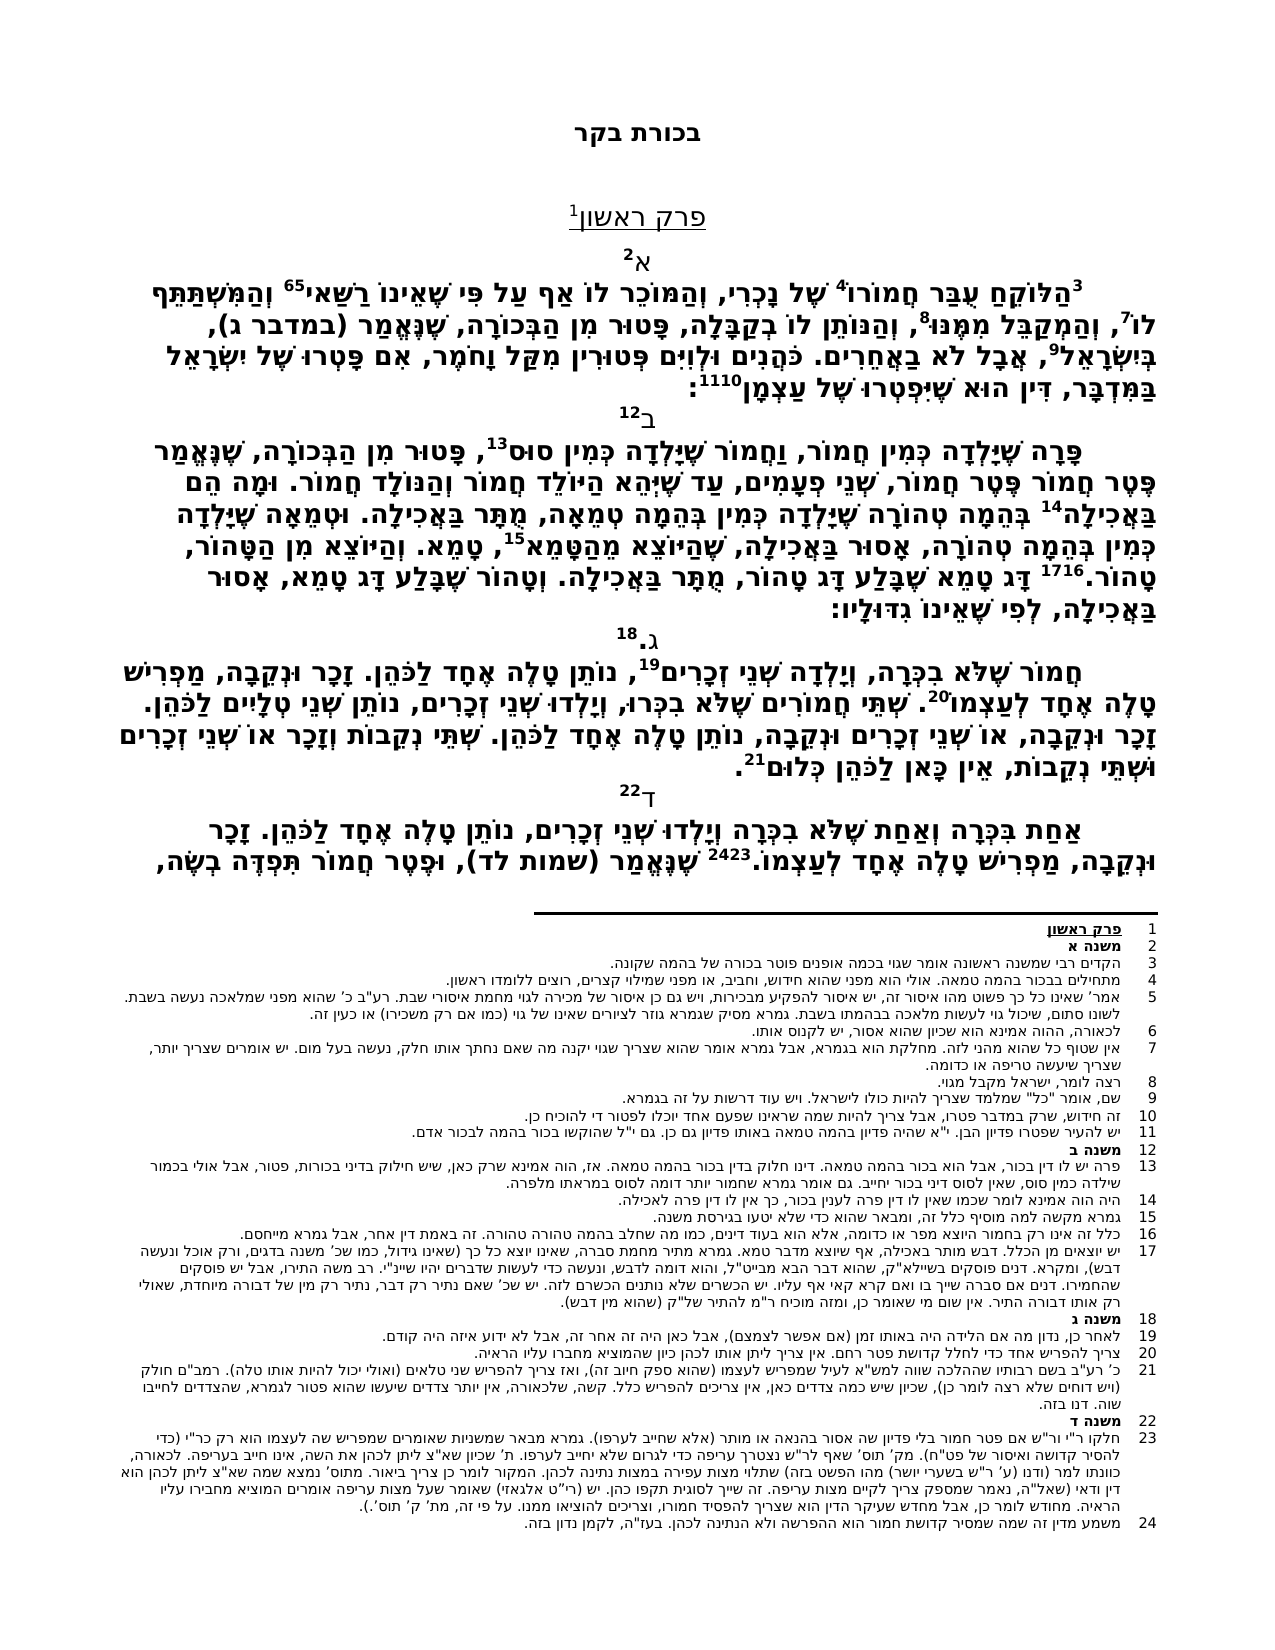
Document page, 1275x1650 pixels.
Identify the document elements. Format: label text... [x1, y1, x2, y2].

text אַחַת בִּכְּרָה וְאַחַת שֶׁלֹּא בִכְּרָה וְיָלְדוּ שְׁנֵי זְכָרִים, נוֹתֵן טָלֶה אֶחָד לַכֹּהֵן. זָכָר וּנְקֵבָה, מַפְרִישׁ טָלֶה אֶחָד לְעַצְמוֹ. שֶׁנֶּאֱמַר (שמות לד), וּפֶטֶר חֲמוֹר תִּפְדֶּה בְשֶׂה, [118, 814, 1157, 877]
text ב [118, 404, 1157, 435]
text לכאורה, ההוה אמינא הוא שכיון שהוא אסור, יש לקנוס אותו. [118, 1022, 1157, 1039]
text משמע מדין זה שמה שמסיר קדושת חמור הוא ההפרשה ולא הנתינה לכהן. בעז"ה, לקמן נדון בזה. [118, 1515, 1157, 1532]
text ד [118, 782, 1157, 814]
text א [118, 246, 1157, 277]
text היה הוה אמינא לומר שכמו שאין לו דין פרה לענין בכור, כך אין לו דין פרה לאכילה. [118, 1192, 1157, 1209]
text רצה לומר, ישראל מקבל מגוי. [118, 1073, 1157, 1090]
text מתחילים בבכור בהמה טמאה. אולי הוא מפני שהוא חידוש, וחביב, או מפני שמילוי קצרים, רוצים ללומדו ראשון. [118, 972, 1157, 988]
text הַלּוֹקֵחַ עֻבַּר חֲמוֹרוֹ שֶׁל נָכְרִי, וְהַמּוֹכֵר לוֹ אַף עַל פִּי שֶׁאֵינוֹ רַשַּׁאי וְהַמִּשְׁתַּתֵּף לוֹ, וְהַמְקַבֵּל מִמֶּנּוּ, וְהַנּוֹתֵן לוֹ בְקַבָּלָה, פָּטוּר מִן הַבְּכוֹרָה, שֶׁנֶּאֱמַר (במדבר ג), בְּיִשְׂרָאֵל, אֲבָל לֹא בַאֲחֵרִים. כֹּהֲנִים וּלְוִיִּם פְּטוּרִין מִקַּל וָחֹמֶר, אִם פָּטְרוּ שֶׁל יִשְׂרָאֵל בַּמִּדְבָּר, דִּין הוּא שֶׁיִּפְטְרוּ שֶׁל עַצְמָן: [118, 277, 1157, 404]
text חלקו ר"י ור"ש אם פטר חמור בלי פדיון שה אסור בהנאה או מותר (אלא שחייב לערפו). גמרא מבאר שמשניות שאומרים שמפריש שה לעצמו הוא רק כר"י (כדי להסיר קדושה ואיסור של פט"ח). מק’ תוס’ שאף לר"ש נצטרך עריפה כדי לגרום שלא יחייב לערפו. ת’ שכיון שא"צ ליתן לכהן את השה, אינו חייב בעריפה. לכאורה, כוונתו למר (ודנו (ע’ ר"ש בשערי יושר) מהו הפשט בזה) שתלוי מצות עפירה במצות נתינה לכהן. המקור לומר כן צריך ביאור. מתוס’ נמצא שמה שא"צ ליתן לכהן הוא דין ודאי (שאל"ה, נאמר שמספק צריך לקיים מצות עריפה. זה שייך לסוגית תקפו כהן. יש (רי”ט אלגאזי) שאומר שעל מצות עריפה אומרים המוציא מחבירו עליו הראיה. מחודש לומר כן, אבל מחדש שעיקר הדין הוא שצריך להפסיד חמורו, וצריכים להוציאו ממנו. על פי זה, מת’ ק’ תוס’.). [118, 1430, 1157, 1515]
text חֲמוֹר שֶׁלֹּא בִכְּרָה, וְיָלְדָה שְׁנֵי זְכָרִים, נוֹתֵן טָלֶה אֶחָד לַכֹּהֵן. זָכָר וּנְקֵבָה, מַפְרִישׁ טָלֶה אֶחָד לְעַצְמוֹ. שְׁתֵּי חֲמוֹרִים שֶׁלֹּא בִכְּרוּ, וְיָלְדוּ שְׁנֵי זְכָרִים, נוֹתֵן שְׁנֵי טְלָיִים לַכֹּהֵן. זָכָר וּנְקֵבָה, אוֹ שְׁנֵי זְכָרִים וּנְקֵבָה, נוֹתֵן טָלֶה אֶחָד לַכֹּהֵן. שְׁתֵּי נְקֵבוֹת וְזָכָר אוֹ שְׁנֵי זְכָרִים וּשְׁתֵּי נְקֵבוֹת, אֵין כָּאן לַכֹּהֵן כְּלוּם. [118, 656, 1157, 782]
text הקדים רבי שמשנה ראשונה אומר שגוי בכמה אופנים פוטר בכורה של בהמה שקונה. [118, 954, 1157, 972]
text משנה ד [118, 1413, 1157, 1430]
text לאחר כן, נדון מה אם הלידה היה באותו זמן (אם אפשר לצמצם), אבל כאן היה זה אחר זה, אבל לא ידוע איזה היה קודם. [118, 1328, 1157, 1345]
text יש להעיר שפטרו פדיון הבן. י"א שהיה פדיון בהמה טמאה באותו פדיון גם כן. גם י"ל שהוקשו בכור בהמה לבכור אדם. [118, 1124, 1157, 1141]
text פָּרָה שֶׁיָּלְדָה כְּמִין חֲמוֹר, וַחֲמוֹר שֶׁיָּלְדָה כְּמִין סוּס, פָּטוּר מִן הַבְּכוֹרָה, שֶׁנֶּאֱמַר פֶּטֶר חֲמוֹר פֶּטֶר חֲמוֹר, שְׁנֵי פְעָמִים, עַד שֶׁיְּהֵא הַיּוֹלֵד חֲמוֹר וְהַנּוֹלָד חֲמוֹר. וּמָה הֵם בַּאֲכִילָה בְּהֵמָה טְהוֹרָה שֶׁיָּלְדָה כְּמִין בְּהֵמָה טְמֵאָה, מֻתָּר בַּאֲכִילָה. וּטְמֵאָה שֶׁיָּלְדָה כְּמִין בְּהֵמָה טְהוֹרָה, אָסוּר בַּאֲכִילָה, שֶׁהַיּוֹצֵא מֵהַטָּמֵא, טָמֵא. וְהַיּוֹצֵא מִן הַטָּהוֹר, טָהוֹר. דָּג טָמֵא שֶׁבָּלַע דָּג טָהוֹר, מֻתָּר בַּאֲכִילָה. וְטָהוֹר שֶׁבָּלַע דָּג טָמֵא, אָסוּר בַּאֲכִילָה, לְפִי שֶׁאֵינוֹ גִדּוּלָיו: [118, 435, 1157, 624]
text כלל זה אינו רק בחמור היוצא מפר או כדומה, אלא הוא בעוד דינים, כמו מה שחלב בהמה טהורה טהורה. זה באמת דין אחר, אבל גמרא מייחסם. [118, 1226, 1157, 1243]
text פרק ראשון [118, 921, 1157, 938]
text משנה א [118, 938, 1157, 954]
text משנה ג [118, 1311, 1157, 1328]
text שם, אומר "כל" שמלמד שצריך להיות כולו לישראל. ויש עוד דרשות על זה בגמרא. [118, 1090, 1157, 1107]
text אין שטוף כל שהוא מהני לזה. מחלקת הוא בגמרא, אבל גמרא אומר שהוא שצריך שגוי יקנה מה שאם נחתך אותו חלק, נעשה בעל מום. יש אומרים שצריך יותר, שצריך שיעשה טריפה או כדומה. [118, 1039, 1157, 1073]
text גמרא מקשה למה מוסיף כלל זה, ומבאר שהוא כדי שלא יטעו בגירסת משנה. [118, 1209, 1157, 1226]
text יש יוצאים מן הכלל. דבש מותר באכילה, אף שיוצא מדבר טמא. גמרא מתיר מחמת סברה, שאינו יוצא כל כך (שאינו גידול, כמו שכ’ משנה בדגים, ורק אוכל ונעשה דבש), ומקרא. דנים פוסקים בשיילא"ק, שהוא דבר הבא מבייט"ל, והוא דומה לדבש, ונעשה כדי לעשות שדברים יהיו שיינ"י. רב משה התירו, אבל יש פוסקים שהחמירו. דנים אם סברה שייך בו ואם קרא קאי אף עליו. יש הכשרים שלא נותנים הכשרם לזה. יש שכ’ שאם נתיר רק דבר, נתיר רק מין של דבורה מיוחדת, שאולי רק אותו דבורה התיר. אין שום מי שאומר כן, ומזה מוכיח ר"מ להתיר של"ק (שהוא מין דבש). [118, 1243, 1157, 1311]
subtitle פרק ראשון [118, 202, 1157, 233]
text ג. [118, 624, 1157, 656]
text צריך להפריש אחד כדי לחלל קדושת פטר רחם. אין צריך ליתן אותו לכהן כיון שהמוציא מחברו עליו הראיה. [118, 1345, 1157, 1362]
text אמר’ שאינו כל כך פשוט מהו איסור זה, יש איסור להפקיע מבכירות, ויש גם כן איסור של מכירה לגוי מחמת איסורי שבת. רע"ב כ’ שהוא מפני שמלאכה נעשה בשבת. לשונו סתום, שיכול גוי לעשות מלאכה בבהמתו בשבת. גמרא מסיק שגמרא גוזר לציורים שאינו של גוי (כמו אם רק משכירו) או כעין זה. [118, 988, 1157, 1022]
text זה חידוש, שרק במדבר פטרו, אבל צריך להיות שמה שראינו שפעם אחד יוכלו לפטור די להוכיח כן. [118, 1107, 1157, 1124]
text משנה ב [118, 1141, 1157, 1158]
text כ’ רע"ב בשם רבותיו שההלכה שווה למש"א לעיל שמפריש לעצמו (שהוא ספק חיוב זה), ואז צריך להפריש שני טלאים (ואולי יכול להיות אותו טלה). רמב"ם חולק (ויש דוחים שלא רצה לומר כן), שכיון שיש כמה צדדים כאן, אין צריכים להפריש כלל. קשה, שלכאורה, אין יותר צדדים שיעשו שהוא פטור לגמרא, שהצדדים לחייבו שוה. דנו בזה. [118, 1362, 1157, 1413]
text פרה יש לו דין בכור, אבל הוא בכור בהמה טמאה. דינו חלוק בדין בכור בהמה טמאה. אז, הוה אמינא שרק כאן, שיש חילוק בדיני בכורות, פטור, אבל אולי בכמור שילדה כמין סוס, שאין לסוס דיני בכור יחייב. גם אומר גמרא שחמור יותר דומה לסוס במראתו מלפרה. [118, 1158, 1157, 1192]
